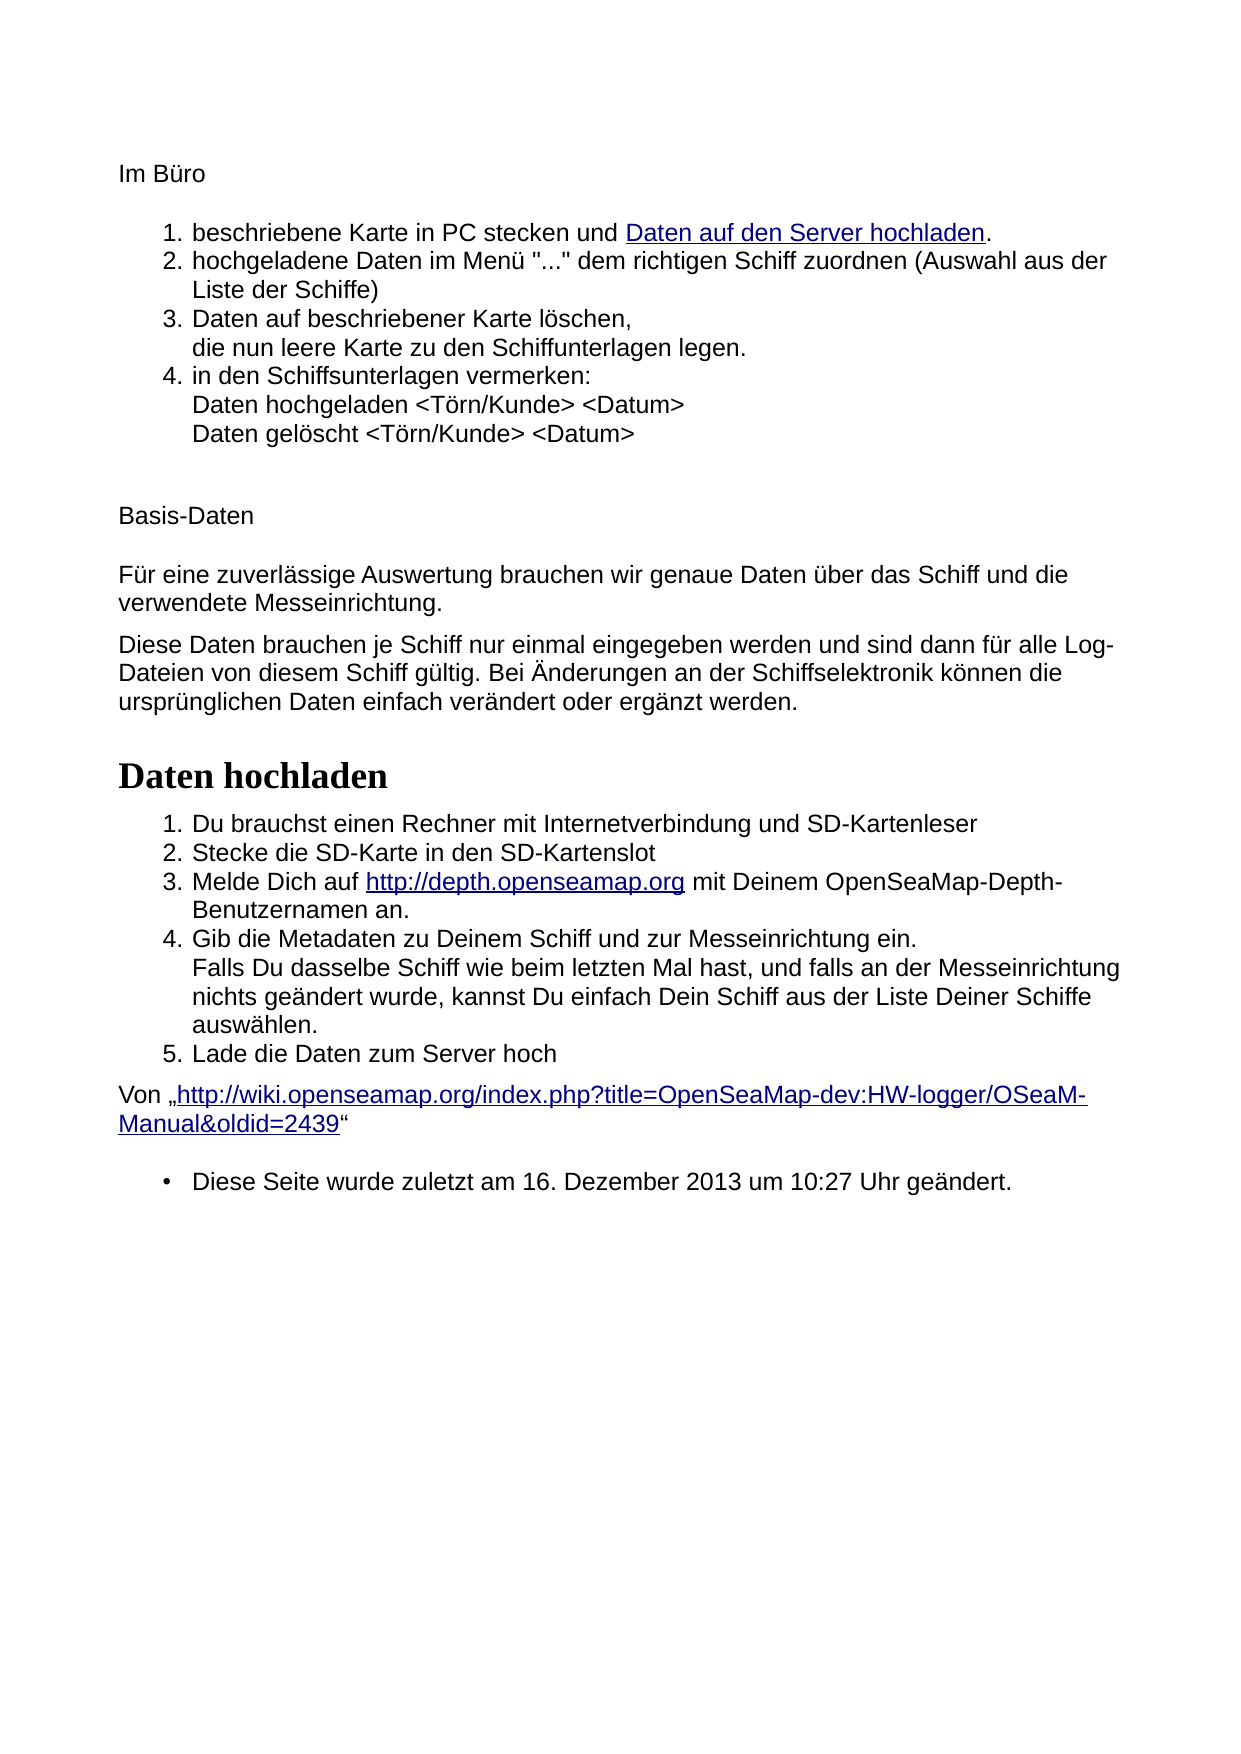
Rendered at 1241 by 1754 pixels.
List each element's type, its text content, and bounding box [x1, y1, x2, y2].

text Von „http://wiki.openseamap.org/index.php?title=OpenSeaMap-dev:HW-logger/OSeaM-Manual&oldid=2439“ [118, 1080, 1122, 1138]
list Daten auf beschriebener Karte löschen, die nun leere Karte zu den Schiffunterlagen legen. [162, 304, 1122, 361]
subtitle Basis-Daten [118, 501, 1122, 530]
list Gib die Metadaten zu Deinem Schiff und zur Messeinrichtung ein. Falls Du dasselbe Schiff wie beim letzten Mal hast, und falls an der Messeinrichtung nichts geändert wurde, kannst Du einfach Dein Schiff aus der Liste Deiner Schiffe auswählen. [162, 924, 1122, 1039]
list hochgeladene Daten im Menü "..." dem richtigen Schiff zuordnen (Auswahl aus der Liste der Schiffe) [162, 246, 1122, 304]
list Du brauchst einen Rechner mit Internetverbindung und SD-Kartenleser [162, 809, 1122, 838]
list Stecke die SD-Karte in den SD-Kartenslot [162, 838, 1122, 866]
text Diese Daten brauchen je Schiff nur einmal eingegeben werden und sind dann für alle Log-Dateien von diesem Schiff gültig. Bei Änderungen an der Schiffselektronik können die ursprünglichen Daten einfach verändert oder ergänzt werden. [118, 629, 1122, 716]
list in den Schiffsunterlagen vermerken: Daten hochgeladen <Törn/Kunde> <Datum> Daten gelöscht <Törn/Kunde> <Datum> [162, 361, 1122, 448]
subtitle Daten hochladen [118, 753, 1122, 796]
list Lade die Daten zum Server hoch [162, 1039, 1122, 1068]
subtitle Im Büro [118, 159, 1122, 188]
text Für eine zuverlässige Auswertung brauchen wir genaue Daten über das Schiff und die verwendete Messeinrichtung. [118, 559, 1122, 617]
list Diese Seite wurde zuletzt am 16. Dezember 2013 um 10:27 Uhr geändert. [162, 1166, 1122, 1195]
list Melde Dich auf http://depth.openseamap.org mit Deinem OpenSeaMap-Depth-Benutzernamen an. [162, 866, 1122, 924]
list beschriebene Karte in PC stecken und Daten auf den Server hochladen. [162, 218, 1122, 246]
